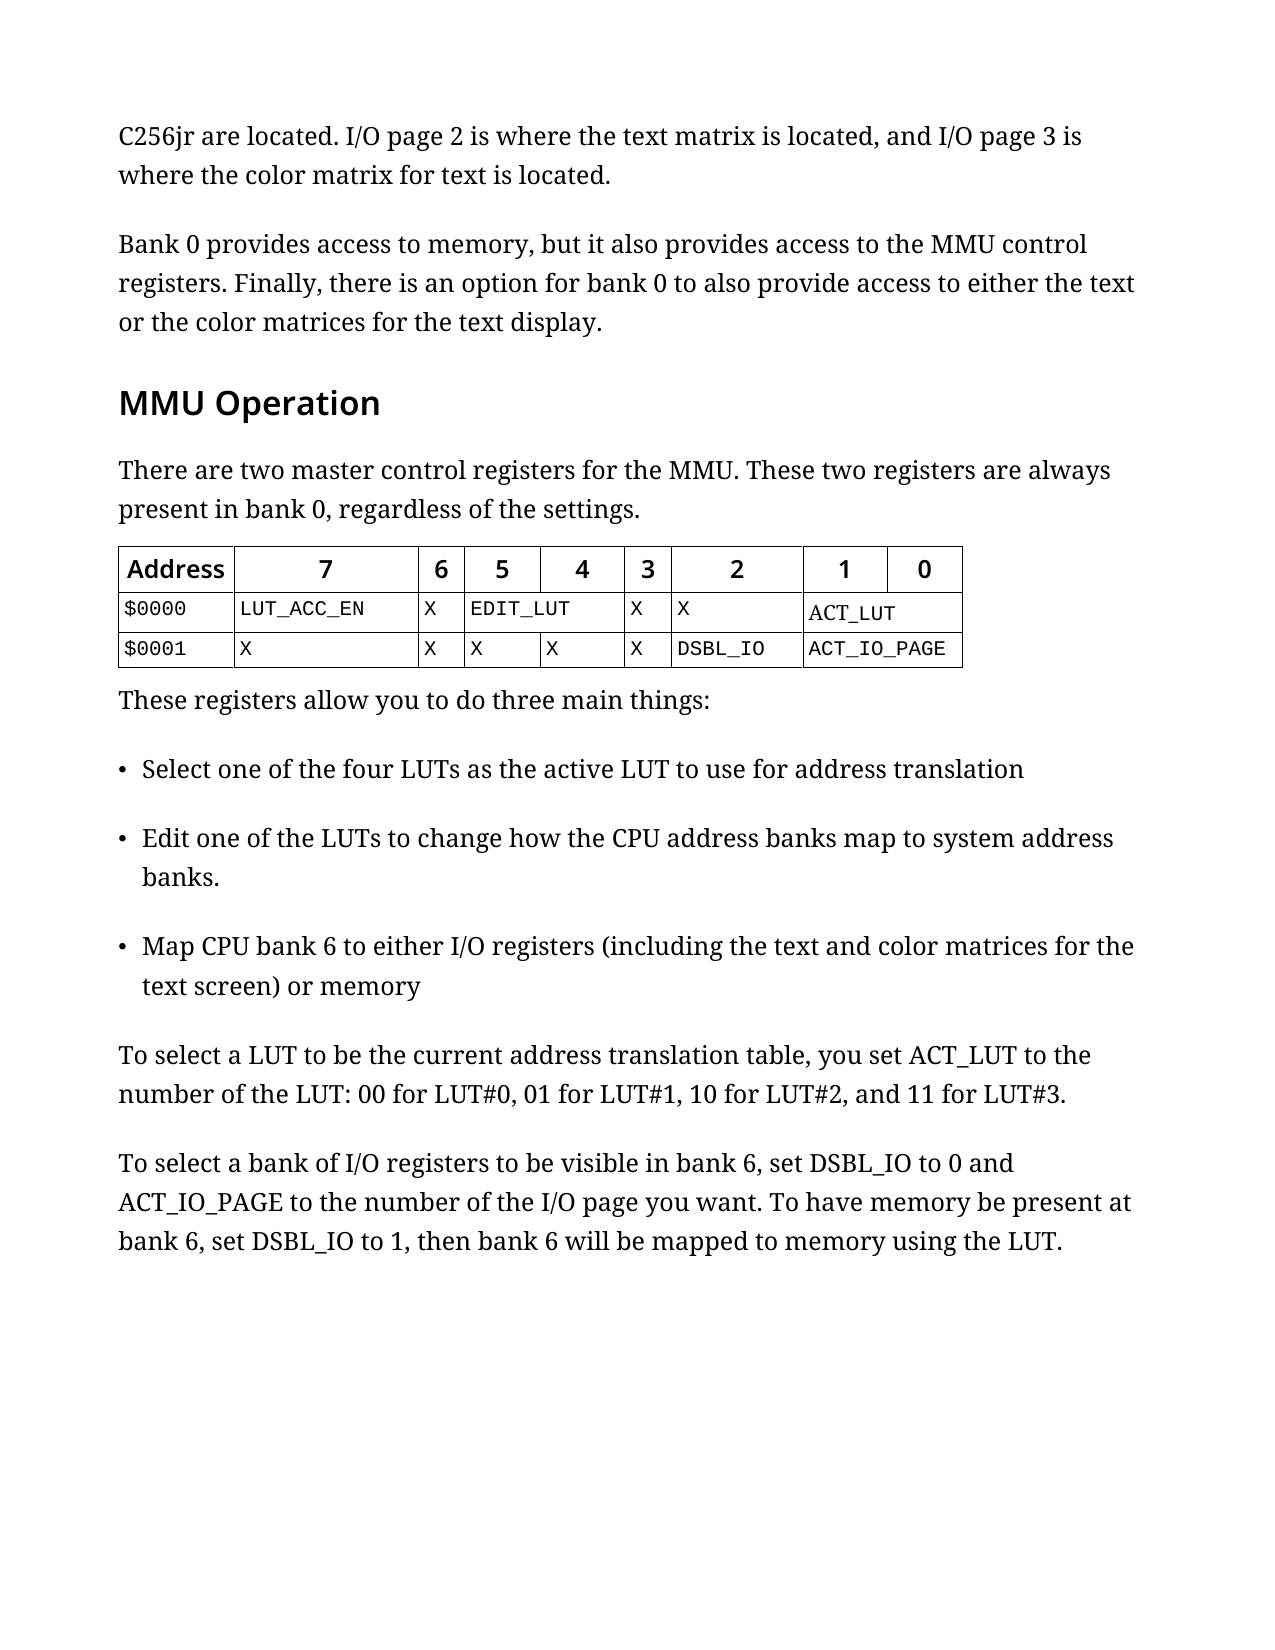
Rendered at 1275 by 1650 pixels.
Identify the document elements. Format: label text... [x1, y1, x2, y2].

text Bank 0 provides access to memory, but it also provides access to the MMU control registers. Finally, there is an option for bank 0 to also provide access to either the text or the color matrices for the text display. [118, 226, 1157, 339]
table_cell ACT_LUT [804, 593, 962, 632]
table_header 5 [465, 547, 540, 592]
table_cell X [419, 633, 464, 667]
table_cell X [419, 593, 464, 632]
table_header 6 [419, 547, 464, 592]
list Map CPU bank 6 to either I/O registers (including the text and color matrices for the text screen) or memory [118, 929, 1157, 1002]
table_header 4 [541, 547, 624, 592]
table_cell X [465, 633, 540, 667]
table_header 7 [235, 547, 418, 592]
table_header 1 [804, 547, 887, 592]
table_header 2 [672, 547, 802, 592]
subtitle MMU Operation [118, 380, 1157, 426]
text There are two master control registers for the MMU. These two registers are always present in bank 0, regardless of the settings. [118, 453, 1157, 526]
table_header 3 [625, 547, 671, 592]
table_cell ACT_IO_PAGE [804, 633, 962, 667]
table_cell X [625, 593, 671, 632]
table_cell X [541, 633, 624, 667]
table_cell LUT_ACC_EN [235, 593, 418, 632]
text These registers allow you to do three main things: [118, 682, 1157, 716]
table_cell X [625, 633, 671, 667]
table_cell $0001 [119, 633, 233, 667]
text To select a LUT to be the current address translation table, you set ACT_LUT to the number of the LUT: 00 for LUT#0, 01 for LUT#1, 10 for LUT#2, and 11 for LUT#3. [118, 1037, 1157, 1111]
table_header 0 [888, 547, 962, 592]
table_cell EDIT_LUT [465, 593, 624, 632]
table_cell X [235, 633, 418, 667]
text To select a bank of I/O registers to be visible in bank 6, set DSBL_IO to 0 and ACT_IO_PAGE to the number of the I/O page you want. To have memory be present at bank 6, set DSBL_IO to 1, then bank 6 will be mapped to memory using the LUT. [118, 1146, 1157, 1258]
table_header Address [119, 547, 233, 592]
text C256jr are located. I/O page 2 is where the text matrix is located, and I/O page 3 is where the color matrix for text is located. [118, 118, 1157, 191]
table_cell $0000 [119, 593, 233, 632]
list Edit one of the LUTs to change how the CPU address banks map to system address banks. [118, 821, 1157, 894]
table_cell DSBL_IO [672, 633, 802, 667]
table_cell X [672, 593, 802, 632]
list Select one of the four LUTs as the active LUT to use for address translation [118, 752, 1157, 786]
